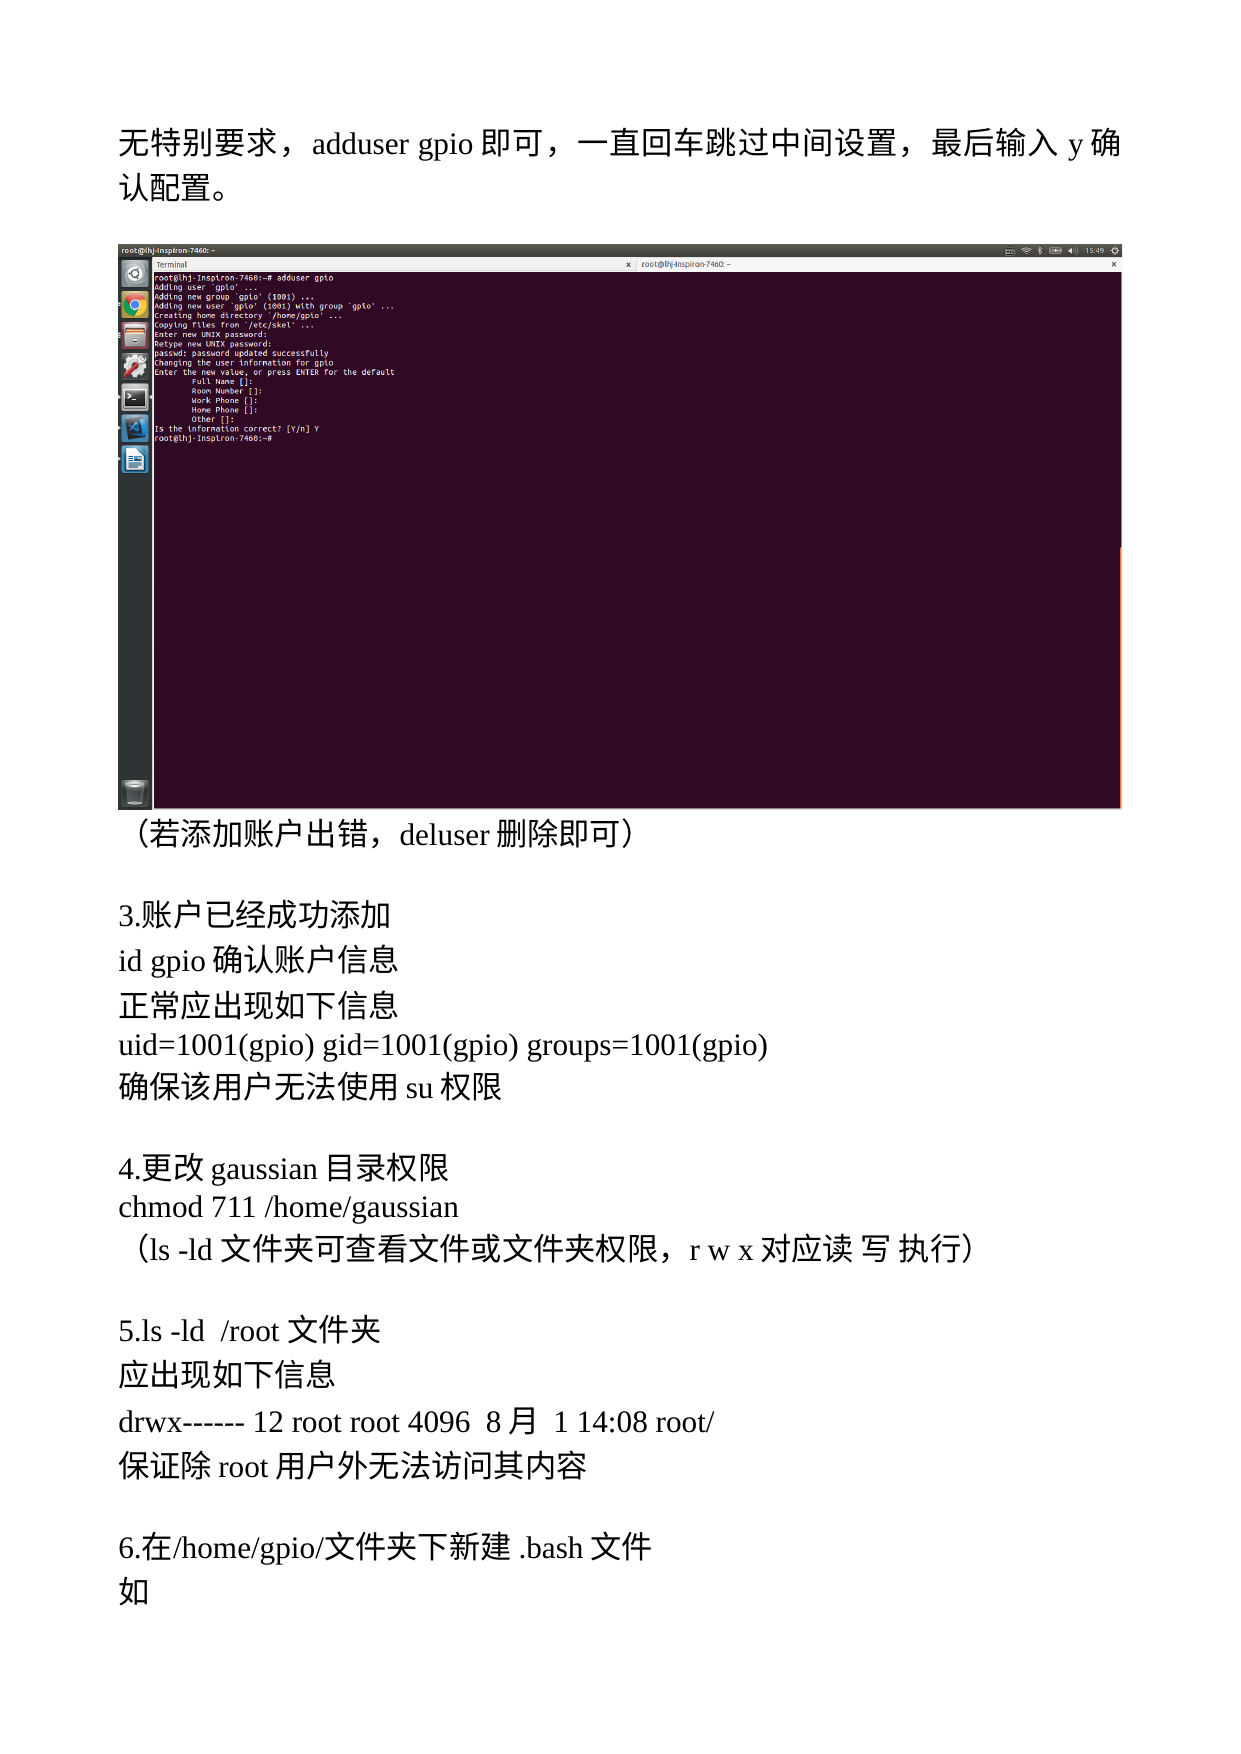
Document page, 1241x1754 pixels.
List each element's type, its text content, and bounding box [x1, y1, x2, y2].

text drwx------ 12 root root 4096 8月 1 14:08 root/ [118, 1396, 1122, 1441]
text （ls -ld 文件夹可查看文件或文件夹权限，r w x对应读 写 执行） [118, 1224, 1122, 1269]
text 6.在/home/gpio/文件夹下新建 .bash文件 [118, 1522, 1122, 1567]
text 确保该用户无法使用su权限 [118, 1062, 1122, 1107]
text uid=1001(gpio) gid=1001(gpio) groups=1001(gpio) [118, 1026, 1122, 1062]
text 4.更改gaussian目录权限 [118, 1143, 1122, 1188]
text 无特别要求，adduser gpio即可，一直回车跳过中间设置，最后输入y确认配置。 [118, 118, 1122, 208]
text chmod 711 /home/gaussian [118, 1188, 1122, 1224]
text （若添加账户出错，deluser删除即可） [118, 810, 1122, 854]
text 正常应出现如下信息 [118, 981, 1122, 1026]
text 应出现如下信息 [118, 1351, 1122, 1396]
text 如 [118, 1567, 1122, 1612]
text 5.ls -ld /root 文件夹 [118, 1305, 1122, 1351]
picture [118, 244, 1123, 810]
text 保证除root用户外无法访问其内容 [118, 1441, 1122, 1486]
text 3.账户已经成功添加 [118, 890, 1122, 936]
text id gpio确认账户信息 [118, 936, 1122, 981]
